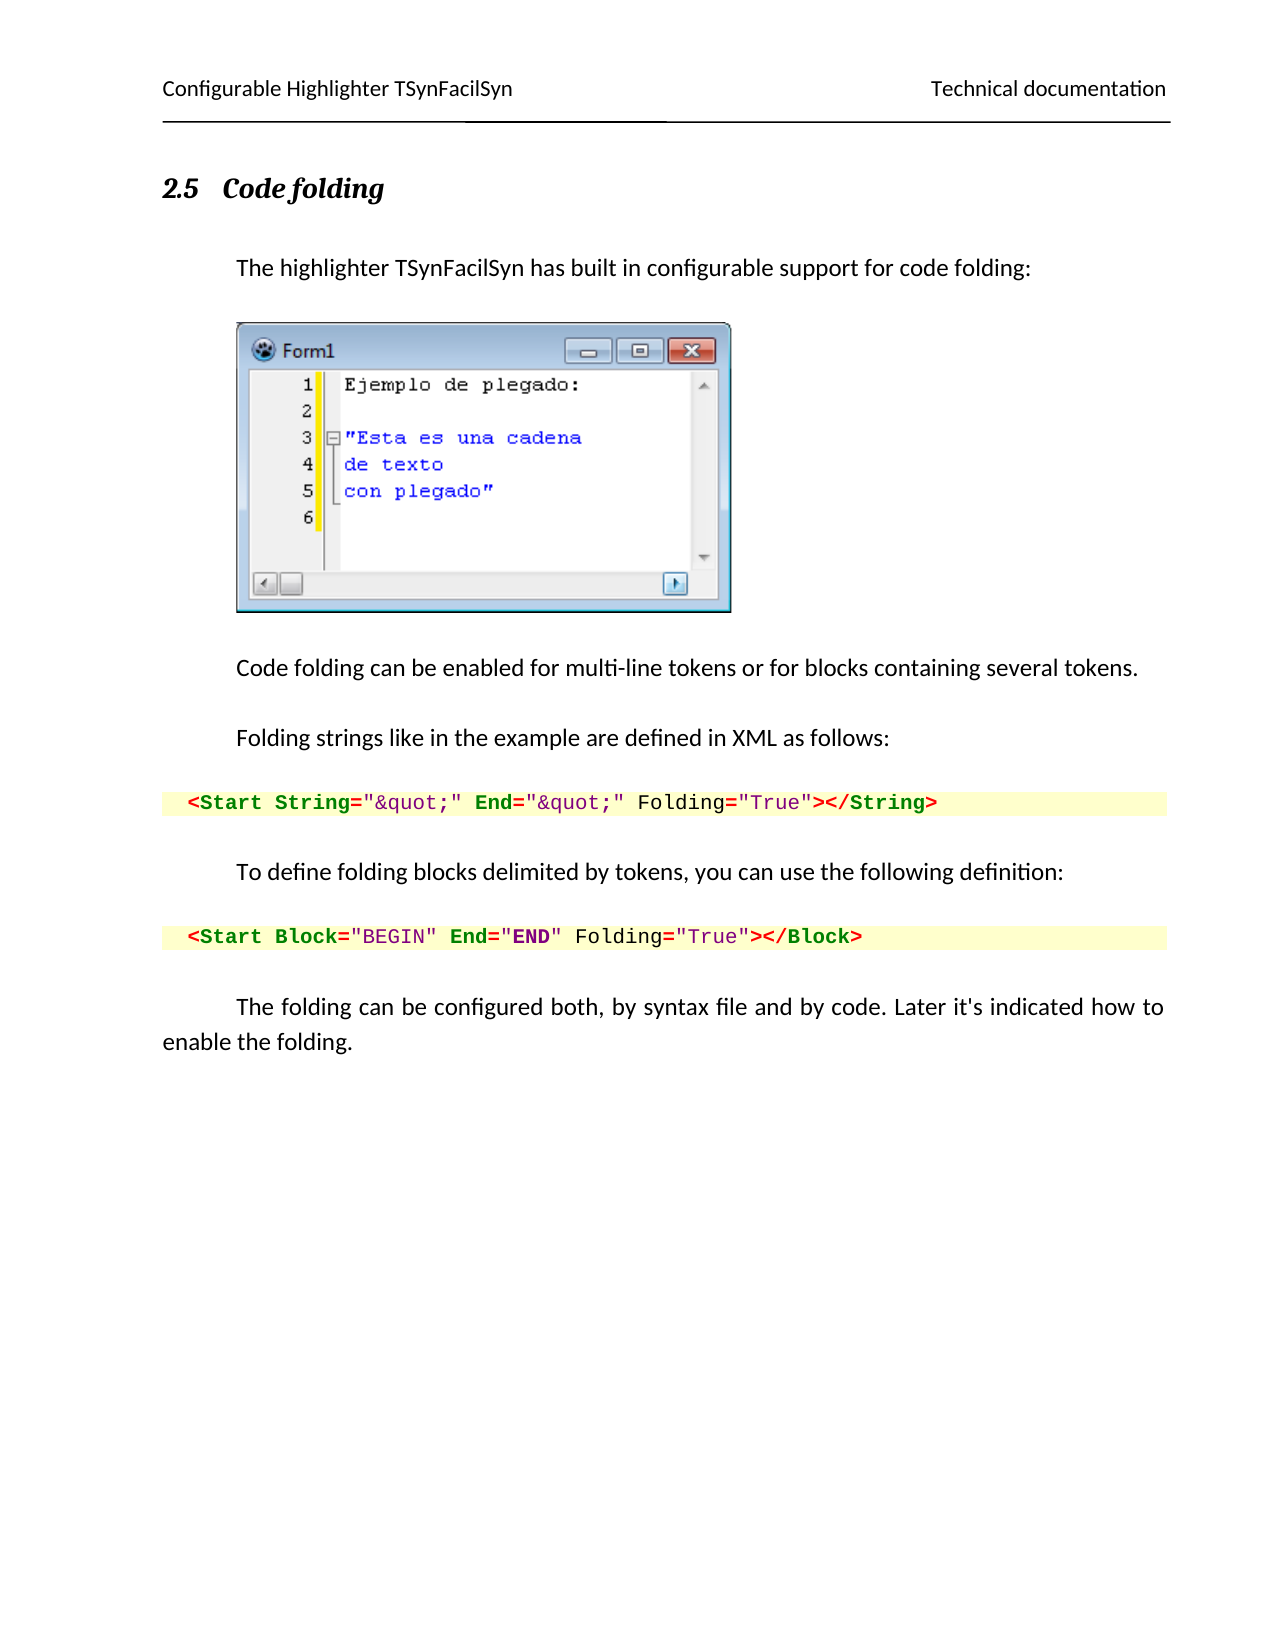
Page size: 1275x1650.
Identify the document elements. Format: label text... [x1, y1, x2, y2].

text <Start Block="BEGIN" End="END" Folding="True"></Block> [162, 926, 1167, 950]
text The folding can be configured both, by syntax file and by code. Later it's indicated how to enable the folding. [162, 991, 1167, 1056]
text To define folding blocks delimited by tokens, you can use the following definition: [162, 856, 1167, 887]
picture [236, 322, 732, 613]
text <Start String="&quot;" End="&quot;" Folding="True"></String> [162, 792, 1167, 816]
text The highlighter TSynFacilSyn has built in configurable support for code folding: [162, 252, 1167, 283]
subtitle Code folding [162, 173, 1167, 206]
text Code folding can be enabled for multi-line tokens or for blocks containing several tokens. [162, 652, 1167, 683]
text Folding strings like in the example are defined in XML as follows: [162, 722, 1167, 753]
